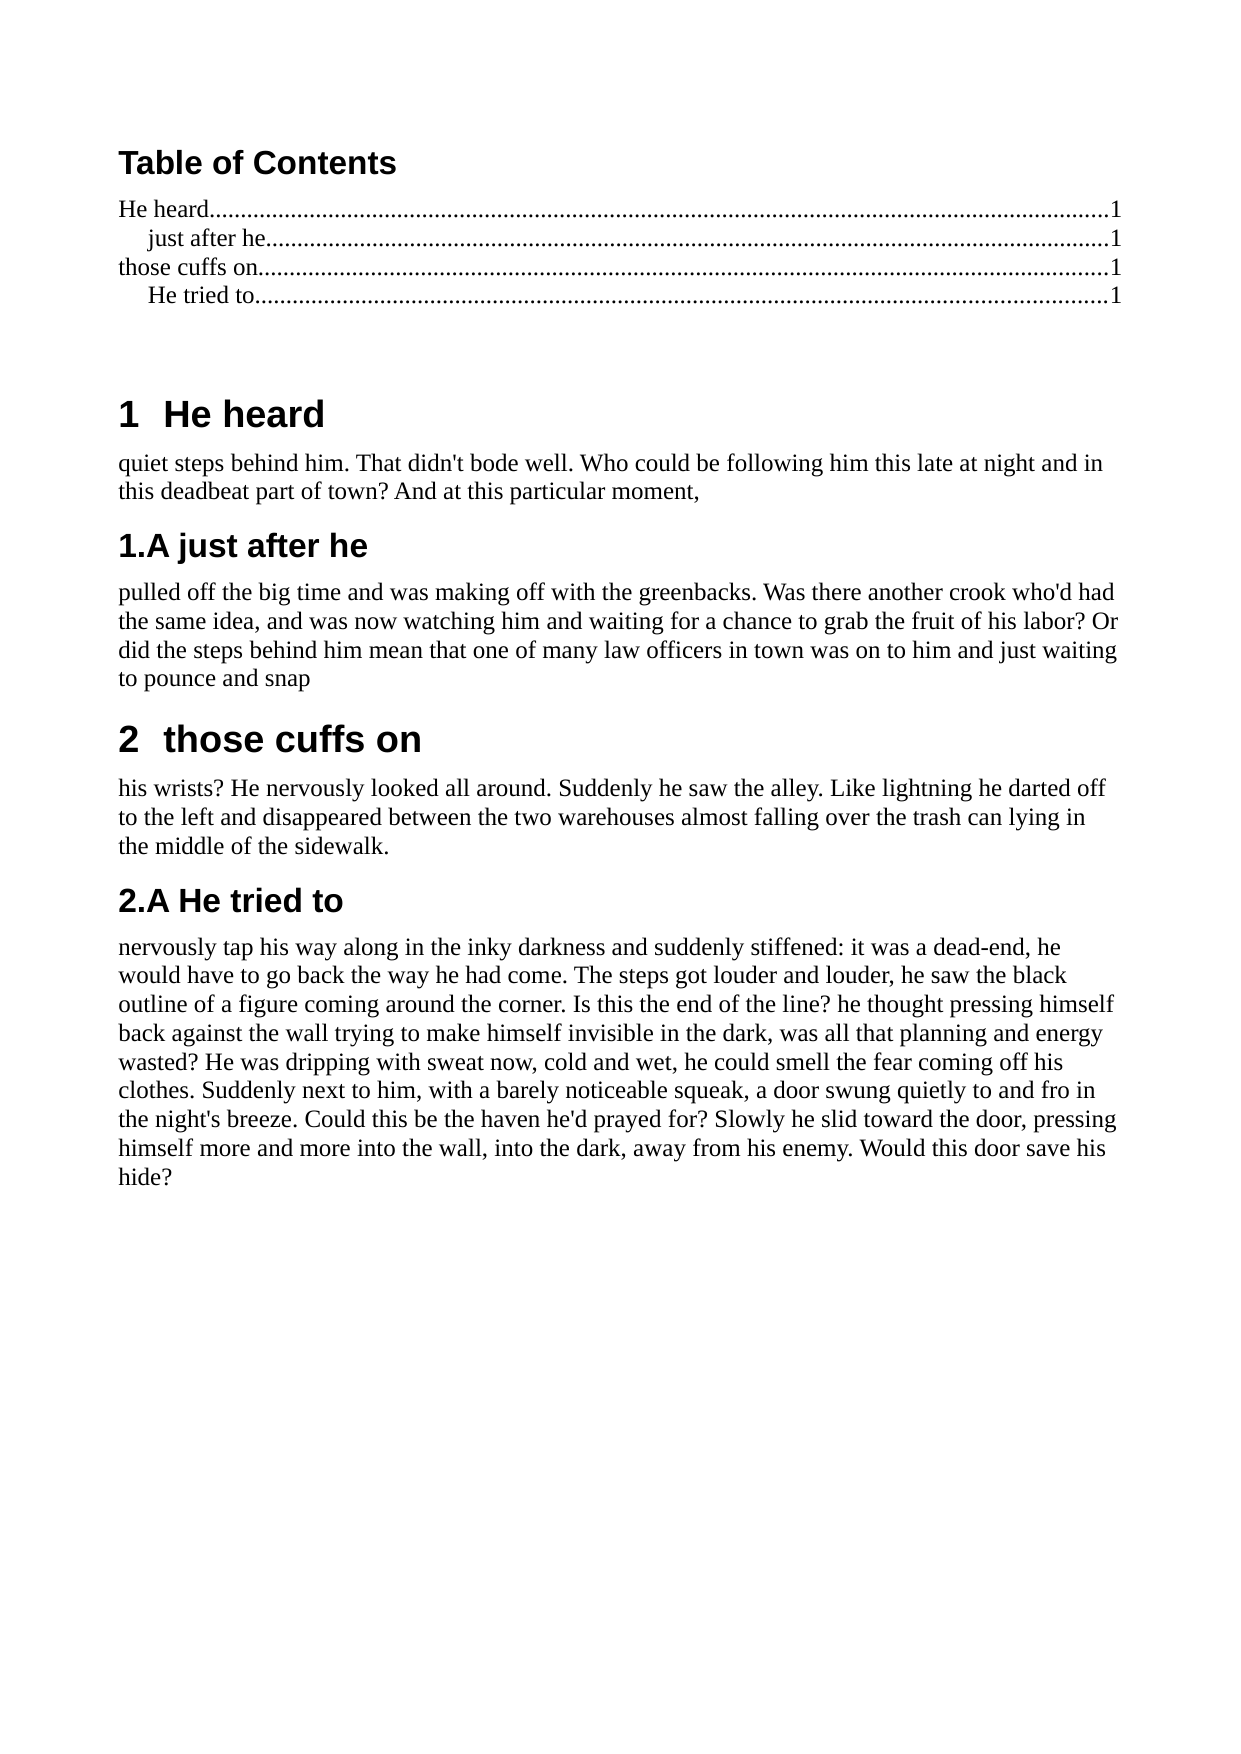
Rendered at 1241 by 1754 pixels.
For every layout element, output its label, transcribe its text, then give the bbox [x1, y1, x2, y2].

text those cuffs on 1 [118, 252, 1122, 280]
subtitle those cuffs on [118, 717, 1122, 761]
text quiet steps behind him. That didn't bode well. Who could be following him this late at night and in this deadbeat part of town? And at this particular moment, [118, 448, 1122, 505]
text his wrists? He nervously looked all around. Suddenly he saw the alley. Like lightning he darted off to the left and disappeared between the two warehouses almost falling over the trash can lying in the middle of the sidewalk. [118, 773, 1122, 859]
text nervously tap his way along in the inky darkness and suddenly stiffened: it was a dead-end, he would have to go back the way he had come. The steps got louder and louder, he saw the black outline of a figure coming around the corner. Is this the end of the line? he thought pressing himself back against the wall trying to make himself invisible in the dark, was all that planning and energy wasted? He was dripping with sweat now, cold and wet, he could smell the fear coming off his clothes. Suddenly next to him, with a barely noticeable squeak, a door swung quietly to and fro in the night's breeze. Could this be the haven he'd prayed for? Slowly he slid toward the door, pressing himself more and more into the wall, into the dark, away from his enemy. Would this door save his hide? [118, 932, 1122, 1190]
subtitle He heard [118, 392, 1122, 435]
text just after he 1 [148, 223, 1122, 252]
subtitle Table of Contents [118, 143, 1122, 182]
text He heard 1 [118, 194, 1122, 223]
text pulled off the big time and was making off with the greenbacks. Was there another crook who'd had the same idea, and was now watching him and waiting for a chance to grab the fruit of his labor? Or did the steps behind him mean that one of many law officers in town was on to him and just waiting to pounce and snap [118, 577, 1122, 692]
subtitle just after he [118, 526, 1122, 565]
text He tried to 1 [148, 280, 1122, 309]
subtitle He tried to [118, 880, 1122, 919]
